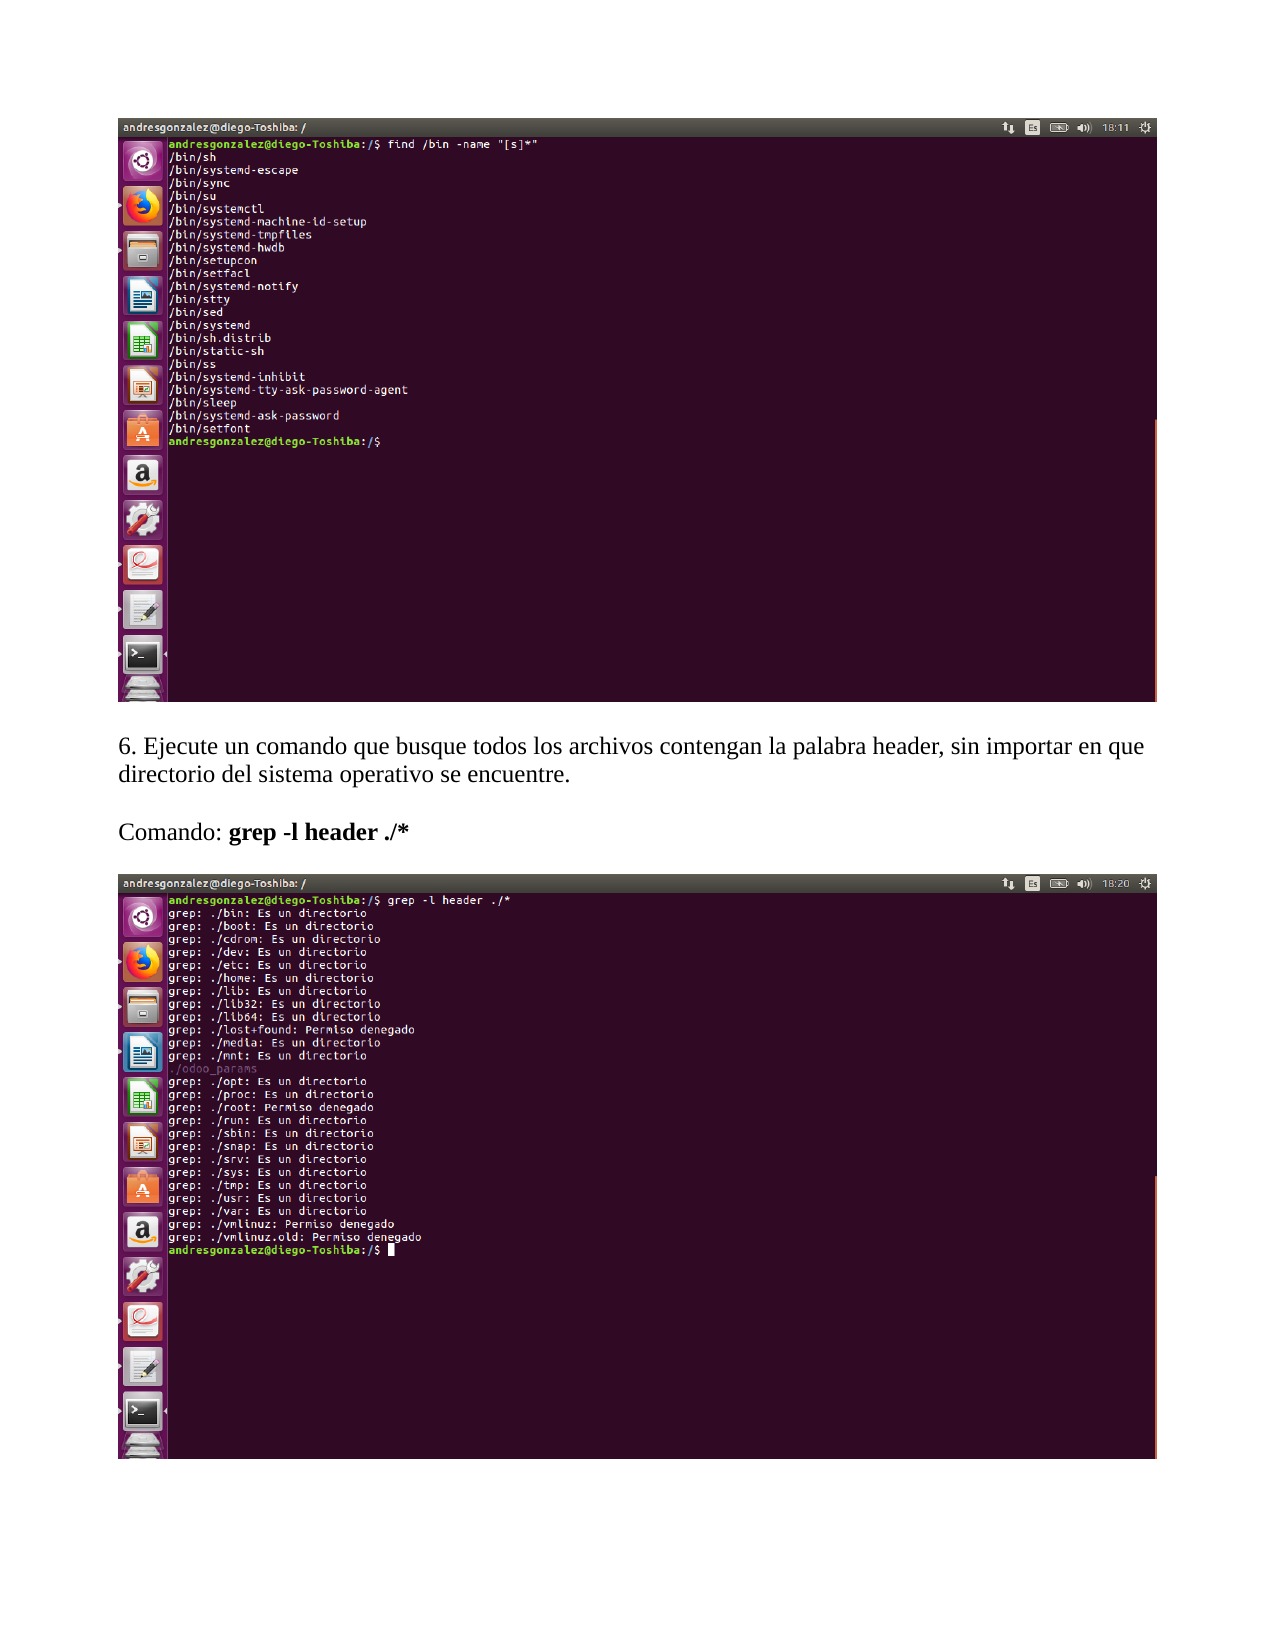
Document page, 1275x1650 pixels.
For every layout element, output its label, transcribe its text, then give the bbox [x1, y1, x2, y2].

text Comando: grep -l header ./* [118, 817, 1157, 846]
text 6. Ejecute un comando que busque todos los archivos contengan la palabra header, sin importar en que directorio del sistema operativo se encuentre. [118, 731, 1157, 788]
picture [118, 118, 1157, 702]
picture [118, 874, 1157, 1459]
